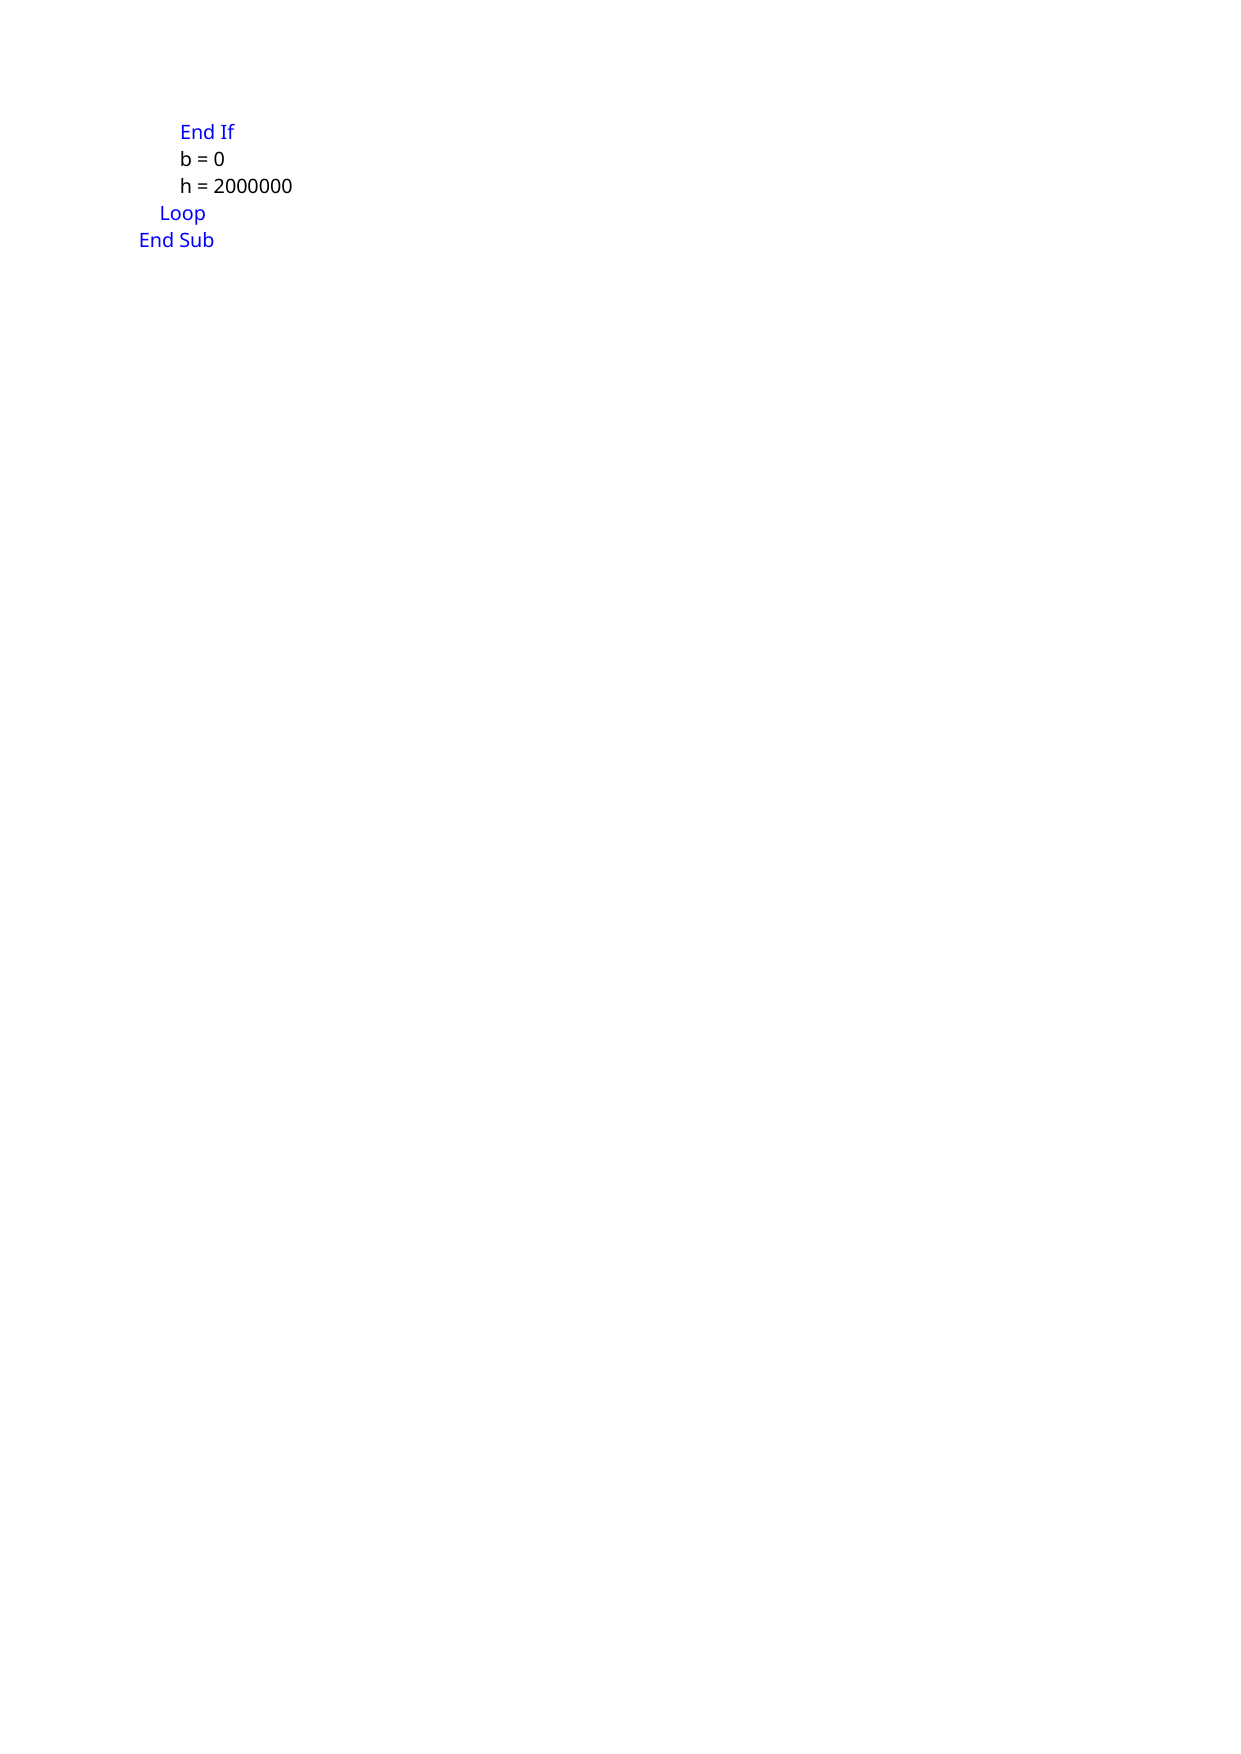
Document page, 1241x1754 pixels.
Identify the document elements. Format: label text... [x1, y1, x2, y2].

text b = 0 [118, 145, 1122, 172]
text Loop [118, 199, 1122, 226]
text h = 2000000 [118, 172, 1122, 199]
text End Sub [118, 226, 1122, 253]
text End If [118, 118, 1122, 145]
